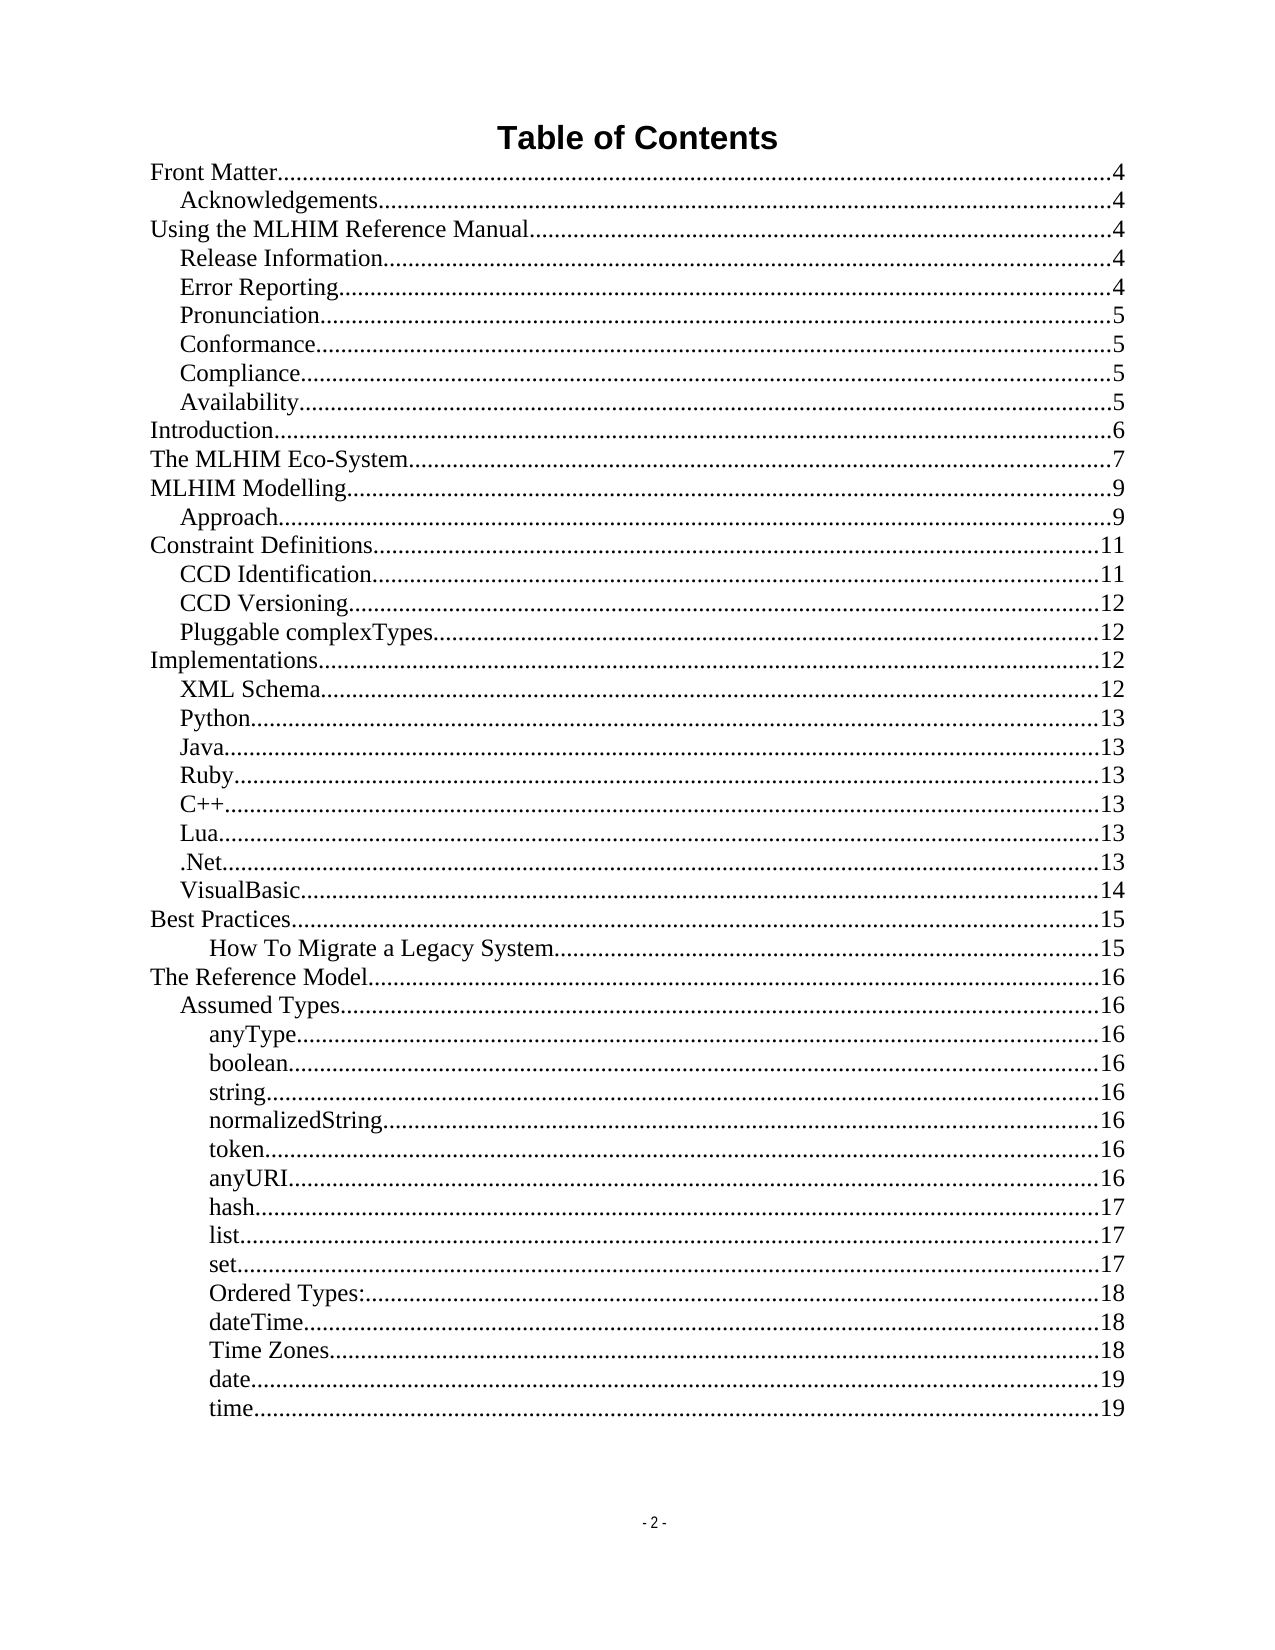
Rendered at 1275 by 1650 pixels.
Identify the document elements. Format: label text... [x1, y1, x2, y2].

text Implementations 12 [150, 645, 1125, 674]
text Conformance 5 [179, 329, 1125, 358]
text VisualBasic 14 [179, 875, 1125, 904]
text Error Reporting 4 [179, 272, 1125, 300]
subtitle Table of Contents [150, 118, 1125, 157]
text CCD Identification 11 [179, 559, 1125, 588]
text time 19 [209, 1393, 1125, 1422]
text Pronunciation 5 [179, 300, 1125, 329]
text C++ 13 [179, 789, 1125, 818]
text string 16 [209, 1077, 1125, 1105]
text CCD Versioning 12 [179, 588, 1125, 617]
text anyType 16 [209, 1019, 1125, 1048]
text anyURI 16 [209, 1163, 1125, 1192]
text dateTime 18 [209, 1307, 1125, 1335]
text Compliance 5 [179, 358, 1125, 387]
text boolean 16 [209, 1048, 1125, 1077]
text set 17 [209, 1249, 1125, 1278]
text Ruby 13 [179, 760, 1125, 789]
text Release Information 4 [179, 243, 1125, 272]
text The MLHIM Eco-System 7 [150, 444, 1125, 473]
text Time Zones 18 [209, 1335, 1125, 1364]
text Using the MLHIM Reference Manual 4 [150, 214, 1125, 243]
text Python 13 [179, 703, 1125, 732]
text token 16 [209, 1134, 1125, 1163]
text Approach 9 [179, 502, 1125, 530]
text hash 17 [209, 1192, 1125, 1220]
text Constraint Definitions 11 [150, 530, 1125, 559]
text normalizedString 16 [209, 1105, 1125, 1134]
text .Net 13 [179, 847, 1125, 875]
text Ordered Types: 18 [209, 1278, 1125, 1307]
text Lua 13 [179, 818, 1125, 847]
text How To Migrate a Legacy System 15 [209, 933, 1125, 962]
text Assumed Types 16 [179, 990, 1125, 1019]
text MLHIM Modelling 9 [150, 473, 1125, 502]
text Acknowledgements 4 [179, 185, 1125, 214]
text Introduction 6 [150, 415, 1125, 444]
text XML Schema 12 [179, 674, 1125, 703]
text list 17 [209, 1220, 1125, 1249]
text The Reference Model 16 [150, 962, 1125, 990]
text Front Matter 4 [150, 157, 1125, 185]
text date 19 [209, 1364, 1125, 1393]
text Pluggable complexTypes 12 [179, 617, 1125, 645]
text Best Practices 15 [150, 904, 1125, 933]
text Java 13 [179, 732, 1125, 760]
text Availability 5 [179, 387, 1125, 415]
